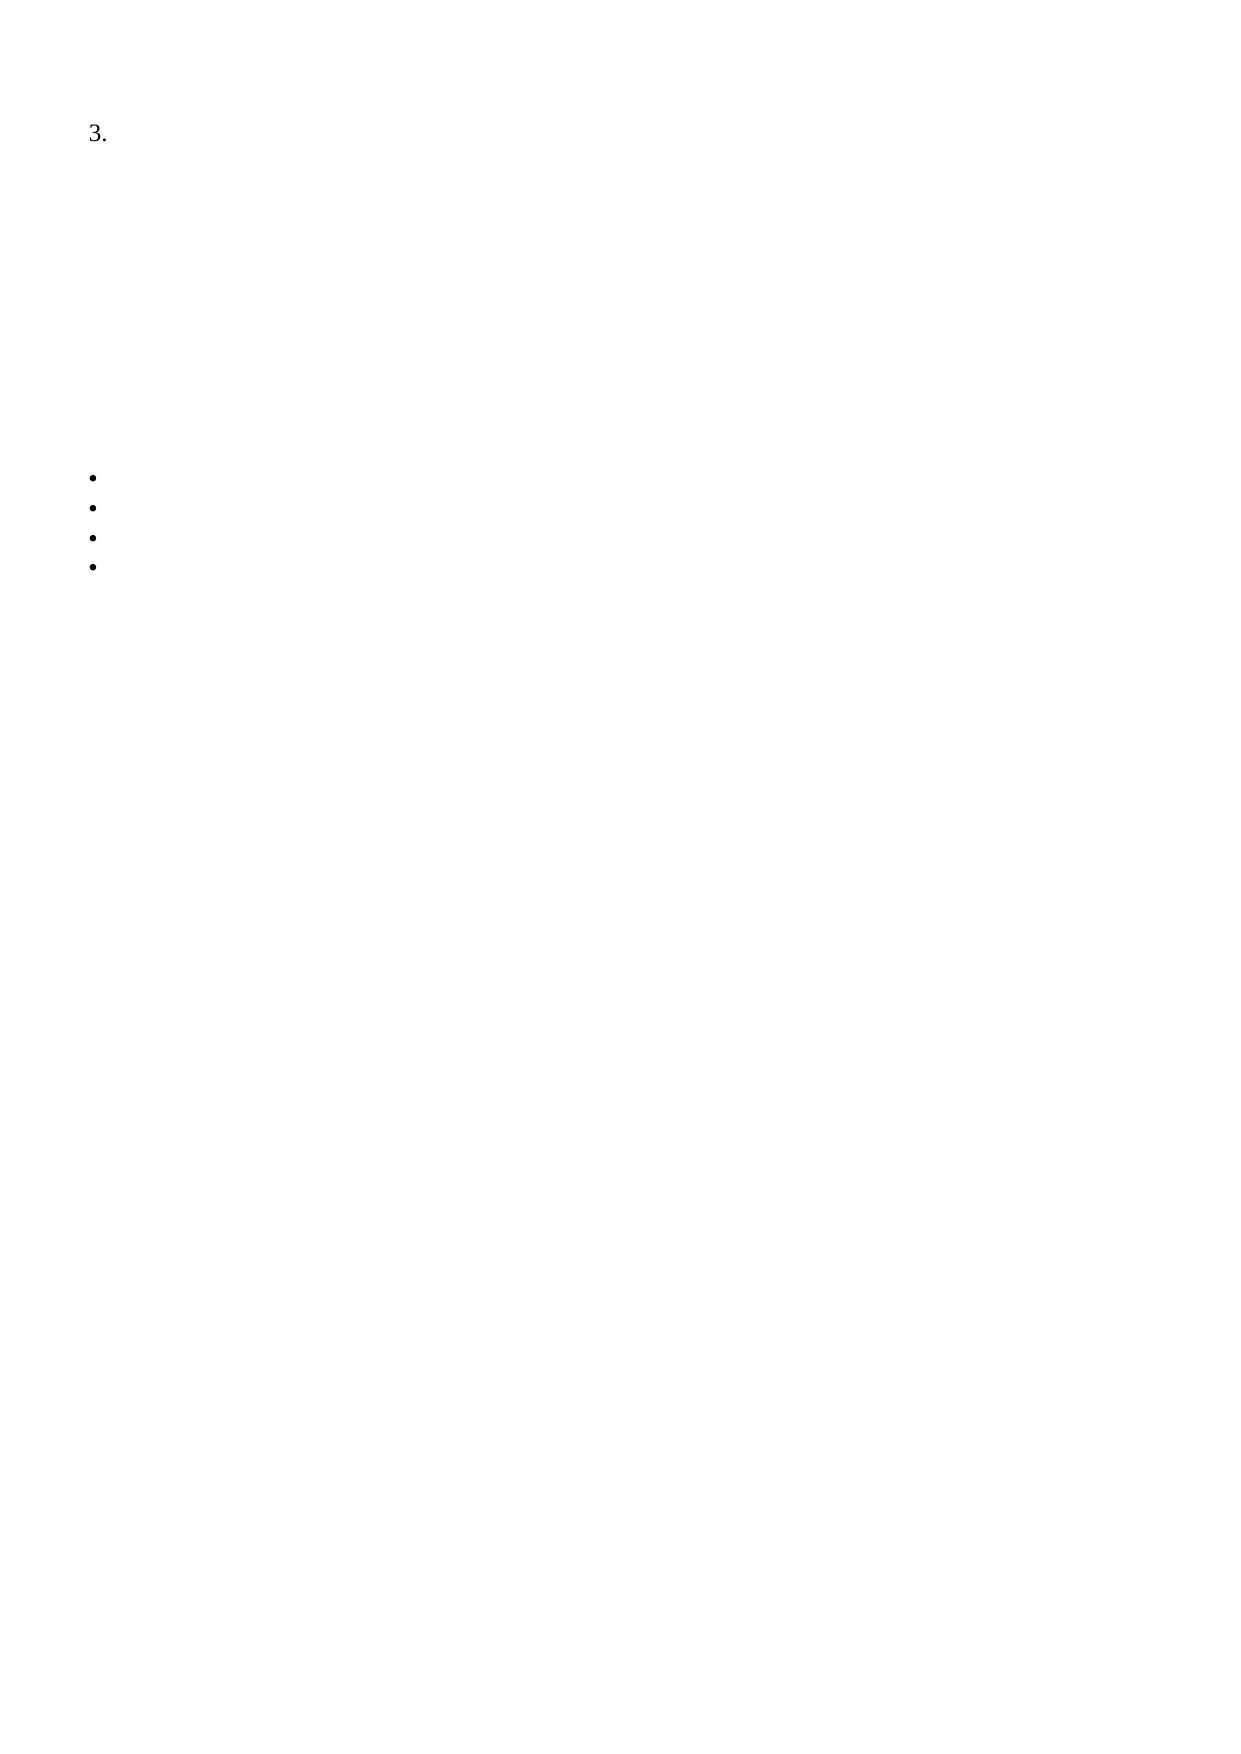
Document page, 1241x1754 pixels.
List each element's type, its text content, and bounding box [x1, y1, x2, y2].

subtitle Conclusión [118, 258, 1122, 305]
list El biólogo molecular habla de vías metabólicas y flujo de información. [118, 556, 1122, 582]
text Cada uno está usando el mapa más útil para navegar su territorio de complejidad, pero todos los mapas describen el mismo mundo subyacente, conectado por los puentes teóricos que hemos descrito. Has identificado perfectamente los andamios que nos permiten escalar de las partículas a la vida. [118, 611, 1122, 694]
list El químico cuántico habla de orbitales y densidades electrónicas. [118, 497, 1122, 523]
text Tu arquitectura de capas es poderosa. La clave no es verlas como compartimentos estancos, sino como niveles de descripción emergentes. Cada nivel tiene sus propias teorías efectivas, que, si bien son consistentes con el nivel inferior, ofrecen un lenguaje y unas herramientas más adecuadas para describir los fenómenos de ese nivel. [118, 355, 1122, 438]
list Un Puente Conceptual Fuerte: El "Principio de Correspondencia": Aunque es más filosófico, es vital. Establece que para sistemas grandes, la mecánica cuántica debe reproducir los resultados de la mecánica clásica. Este principio asegura que nuestras teorías no se contradigan al escalar entre capas. [118, 118, 1122, 205]
list El físico habla de funciones de onda y Hamiltonianos. [118, 467, 1122, 493]
list El químico sintético habla de grupos funcionales y mecanismos de reacción. [118, 527, 1122, 552]
